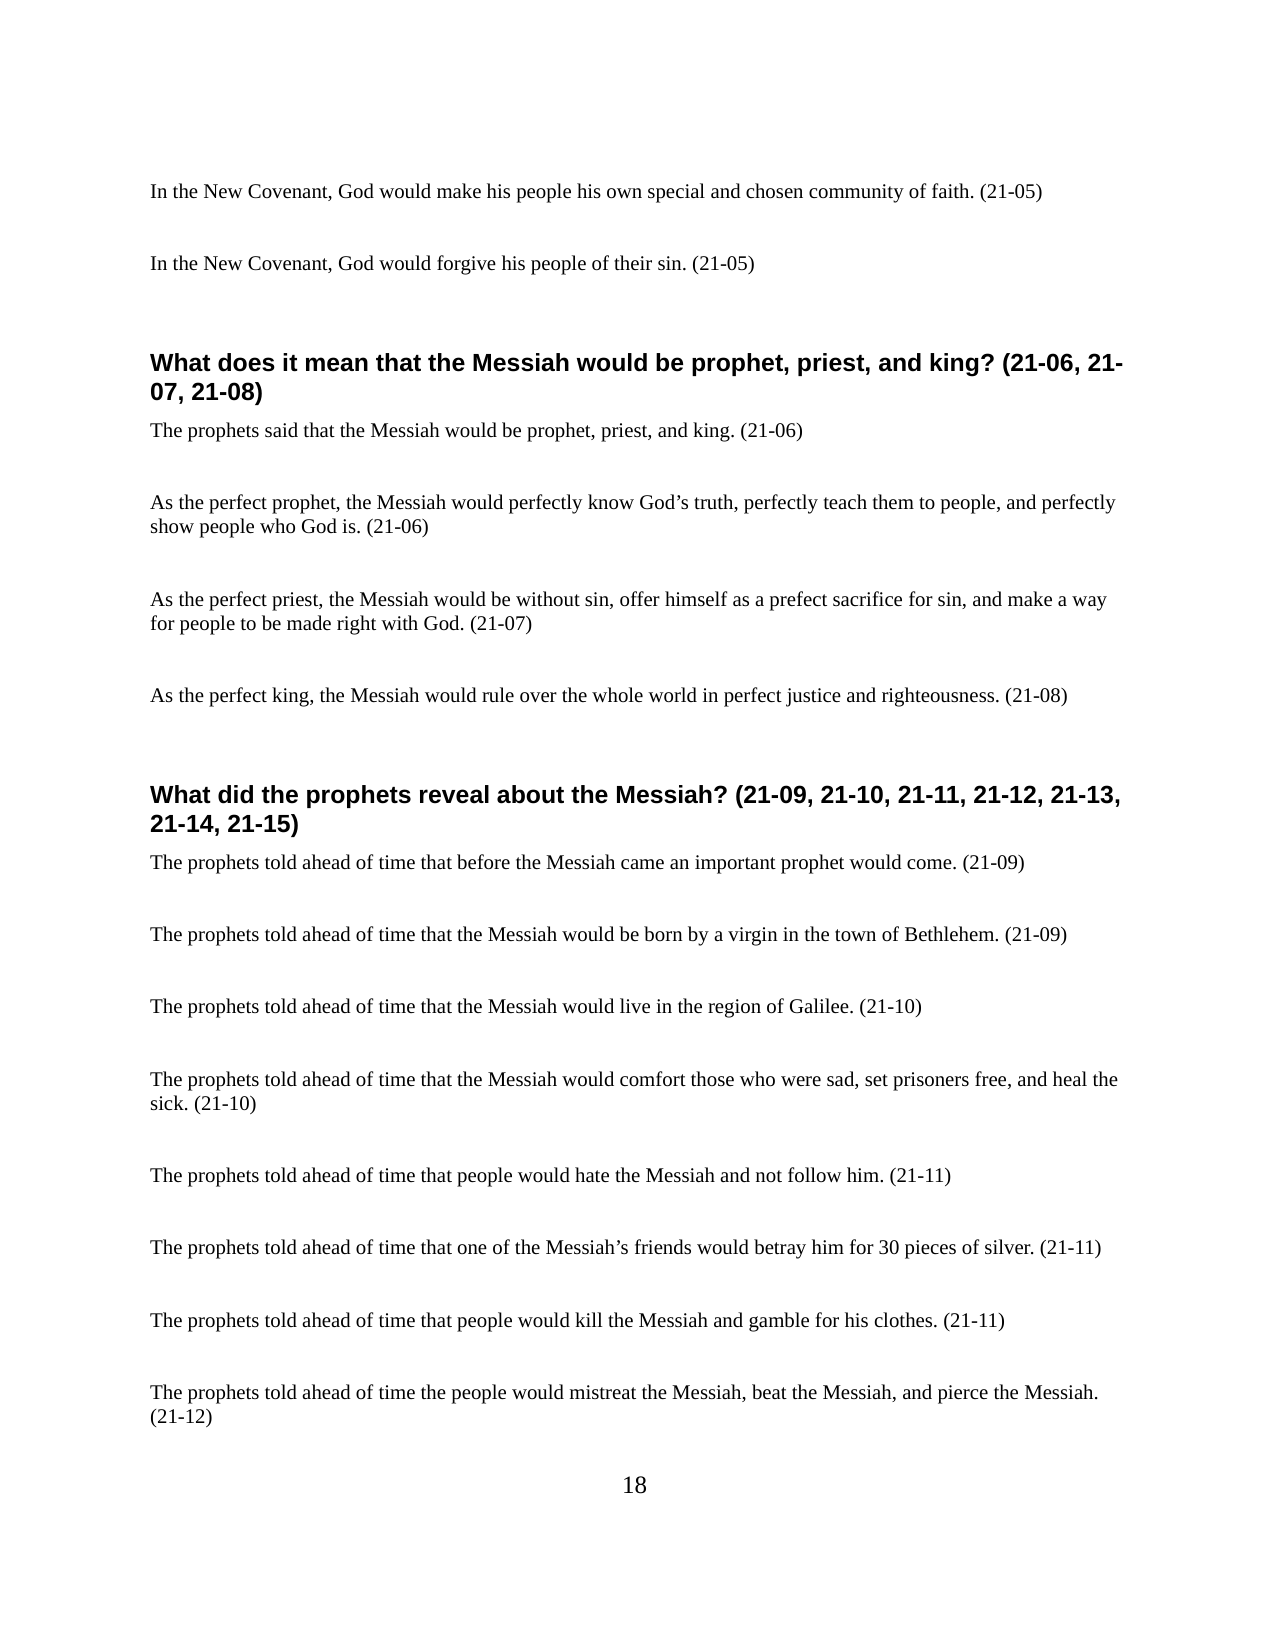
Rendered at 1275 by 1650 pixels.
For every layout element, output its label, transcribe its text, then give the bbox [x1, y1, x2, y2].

text The prophets said that the Messiah would be prophet, priest, and king. (21-06) [150, 418, 1125, 442]
text As the perfect prophet, the Messiah would perfectly know God’s truth, perfectly teach them to people, and perfectly show people who God is. (21-06) [150, 490, 1125, 538]
text The prophets told ahead of time that before the Messiah came an important prophet would come. (21-09) [150, 850, 1125, 874]
text The prophets told ahead of time that the Messiah would comfort those who were sad, set prisoners free, and heal the sick. (21-10) [150, 1067, 1125, 1115]
subtitle What does it mean that the Messiah would be prophet, priest, and king? (21-06, 21-07, 21-08) [150, 348, 1125, 405]
text As the perfect king, the Messiah would rule over the whole world in perfect justice and righteousness. (21-08) [150, 683, 1125, 707]
text The prophets told ahead of time that the Messiah would live in the region of Galilee. (21-10) [150, 994, 1125, 1018]
text In the New Covenant, God would make his people his own special and chosen community of faith. (21-05) [150, 179, 1125, 203]
text In the New Covenant, God would forgive his people of their sin. (21-05) [150, 251, 1125, 275]
text The prophets told ahead of time that people would kill the Messiah and gamble for his clothes. (21-11) [150, 1308, 1125, 1332]
subtitle What did the prophets reveal about the Messiah? (21-09, 21-10, 21-11, 21-12, 21-13, 21-14, 21-15) [150, 780, 1125, 837]
text As the perfect priest, the Messiah would be without sin, offer himself as a prefect sacrifice for sin, and make a way for people to be made right with God. (21-07) [150, 587, 1125, 635]
text The prophets told ahead of time that people would hate the Messiah and not follow him. (21-11) [150, 1163, 1125, 1187]
text The prophets told ahead of time the people would mistreat the Messiah, beat the Messiah, and pierce the Messiah. (21-12) [150, 1380, 1125, 1428]
text The prophets told ahead of time that one of the Messiah’s friends would betray him for 30 pieces of silver. (21-11) [150, 1235, 1125, 1259]
text The prophets told ahead of time that the Messiah would be born by a virgin in the town of Bethlehem. (21-09) [150, 922, 1125, 946]
